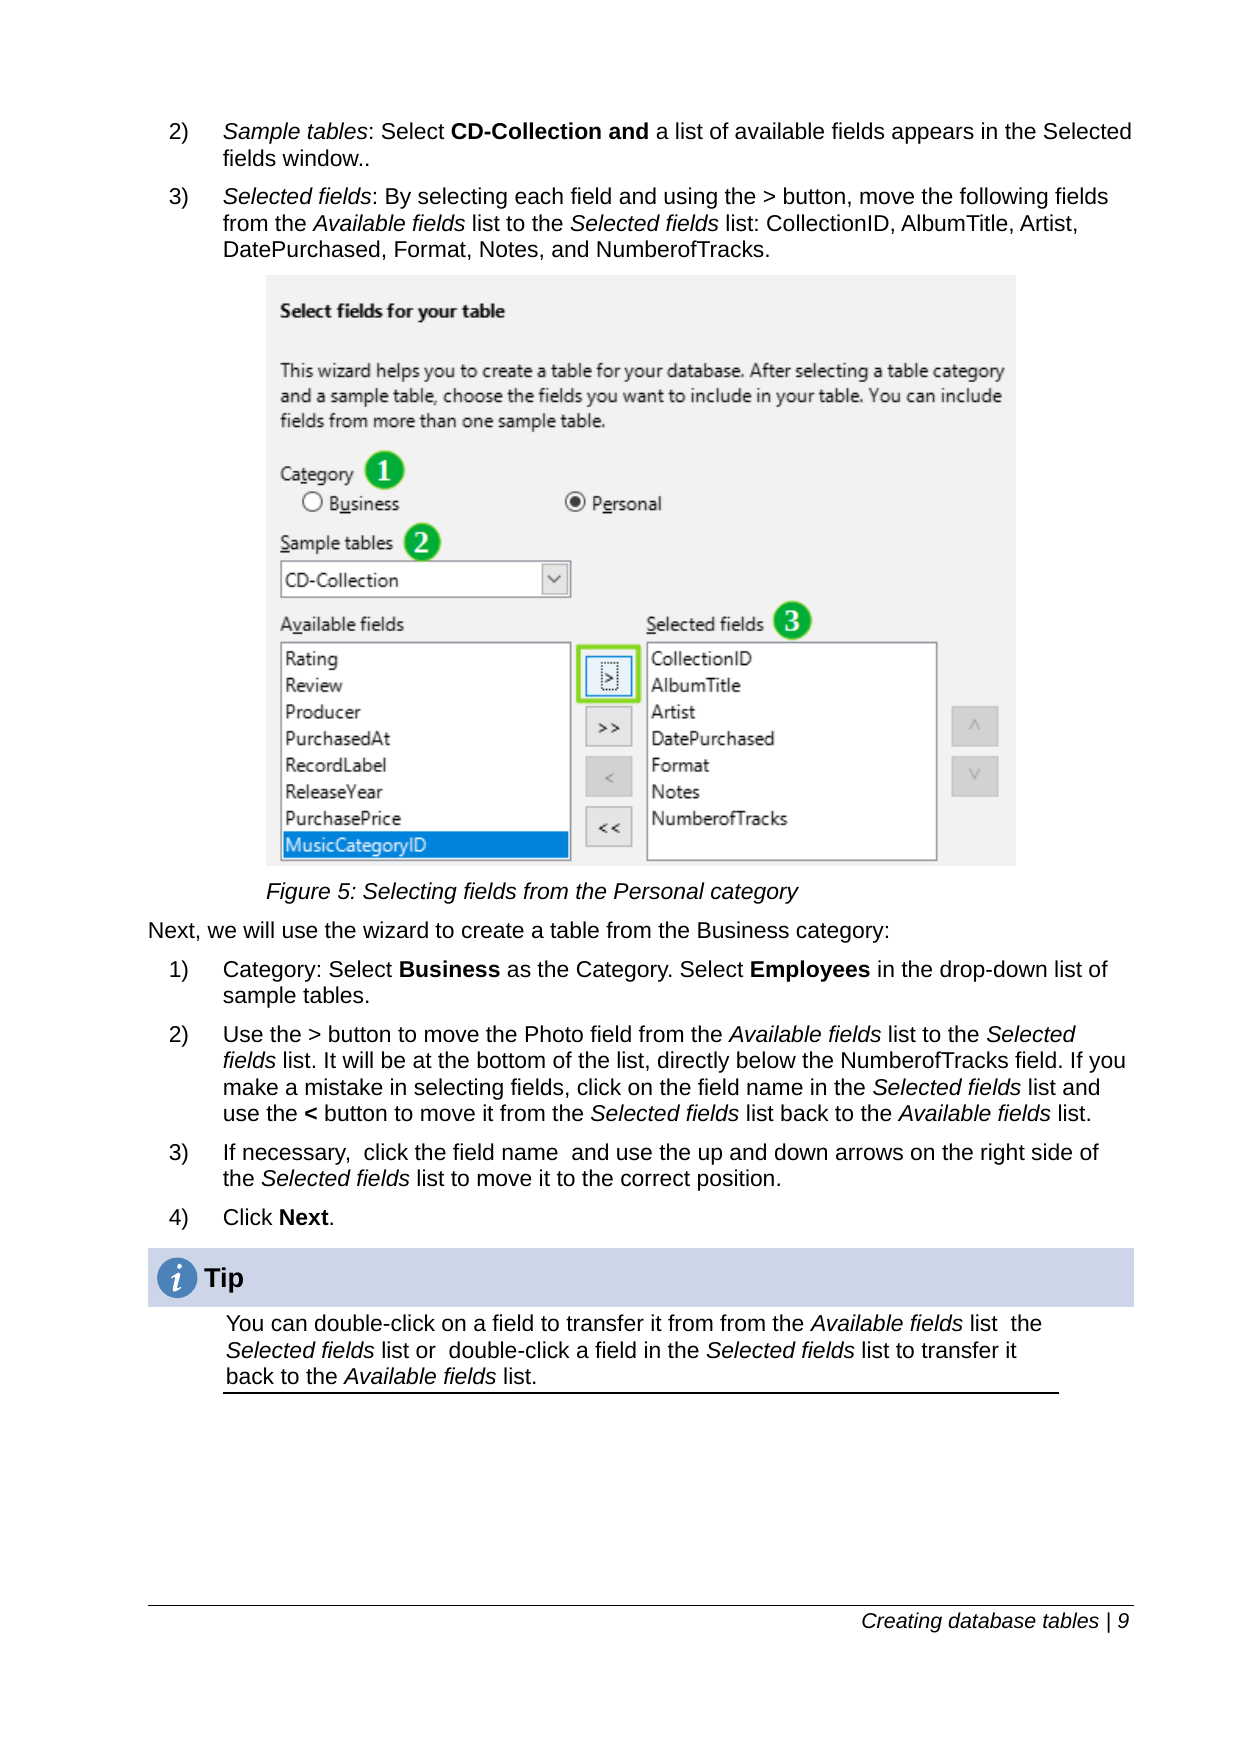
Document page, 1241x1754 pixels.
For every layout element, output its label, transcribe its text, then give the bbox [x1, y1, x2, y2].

list Category: Select Business as the Category. Select Employees in the drop-down list of sample tables. [189, 956, 1134, 1008]
text Next, we will use the wizard to create a table from the Business category: [148, 917, 1134, 943]
text You can double-click on a field to transfer it from from the Available fields list the Selected fields list or double-click a field in the Selected fields list to transfer it back to the Available fields list. [223, 1307, 1059, 1392]
list If necessary, click the field name and use the up and down arrows on the right side of the Selected fields list to move it to the correct position. [189, 1139, 1134, 1192]
list Sample tables: Select CD-Collection and a list of available fields appears in the Selected fields window.. [189, 118, 1134, 171]
text Figure 5: Selecting fields from the Personal category [266, 878, 1016, 904]
list Click Next. [189, 1204, 1134, 1230]
subtitle Tip [148, 1248, 1134, 1307]
list Use the > button to move the Photo field from the Available fields list to the Selected fields list. It will be at the bottom of the list, directly below the NumberofTracks field. If you make a mistake in selecting fields, click on the field name in the Selected fields list and use the < button to move it from the Selected fields list back to the Available fields list. [189, 1021, 1134, 1126]
list Selected fields: By selecting each field and using the > button, move the following fields from the Available fields list to the Selected fields list: CollectionID, AlbumTitle, Artist, DatePurchased, Format, Notes, and NumberofTracks. [189, 183, 1134, 262]
picture [265, 275, 1016, 866]
